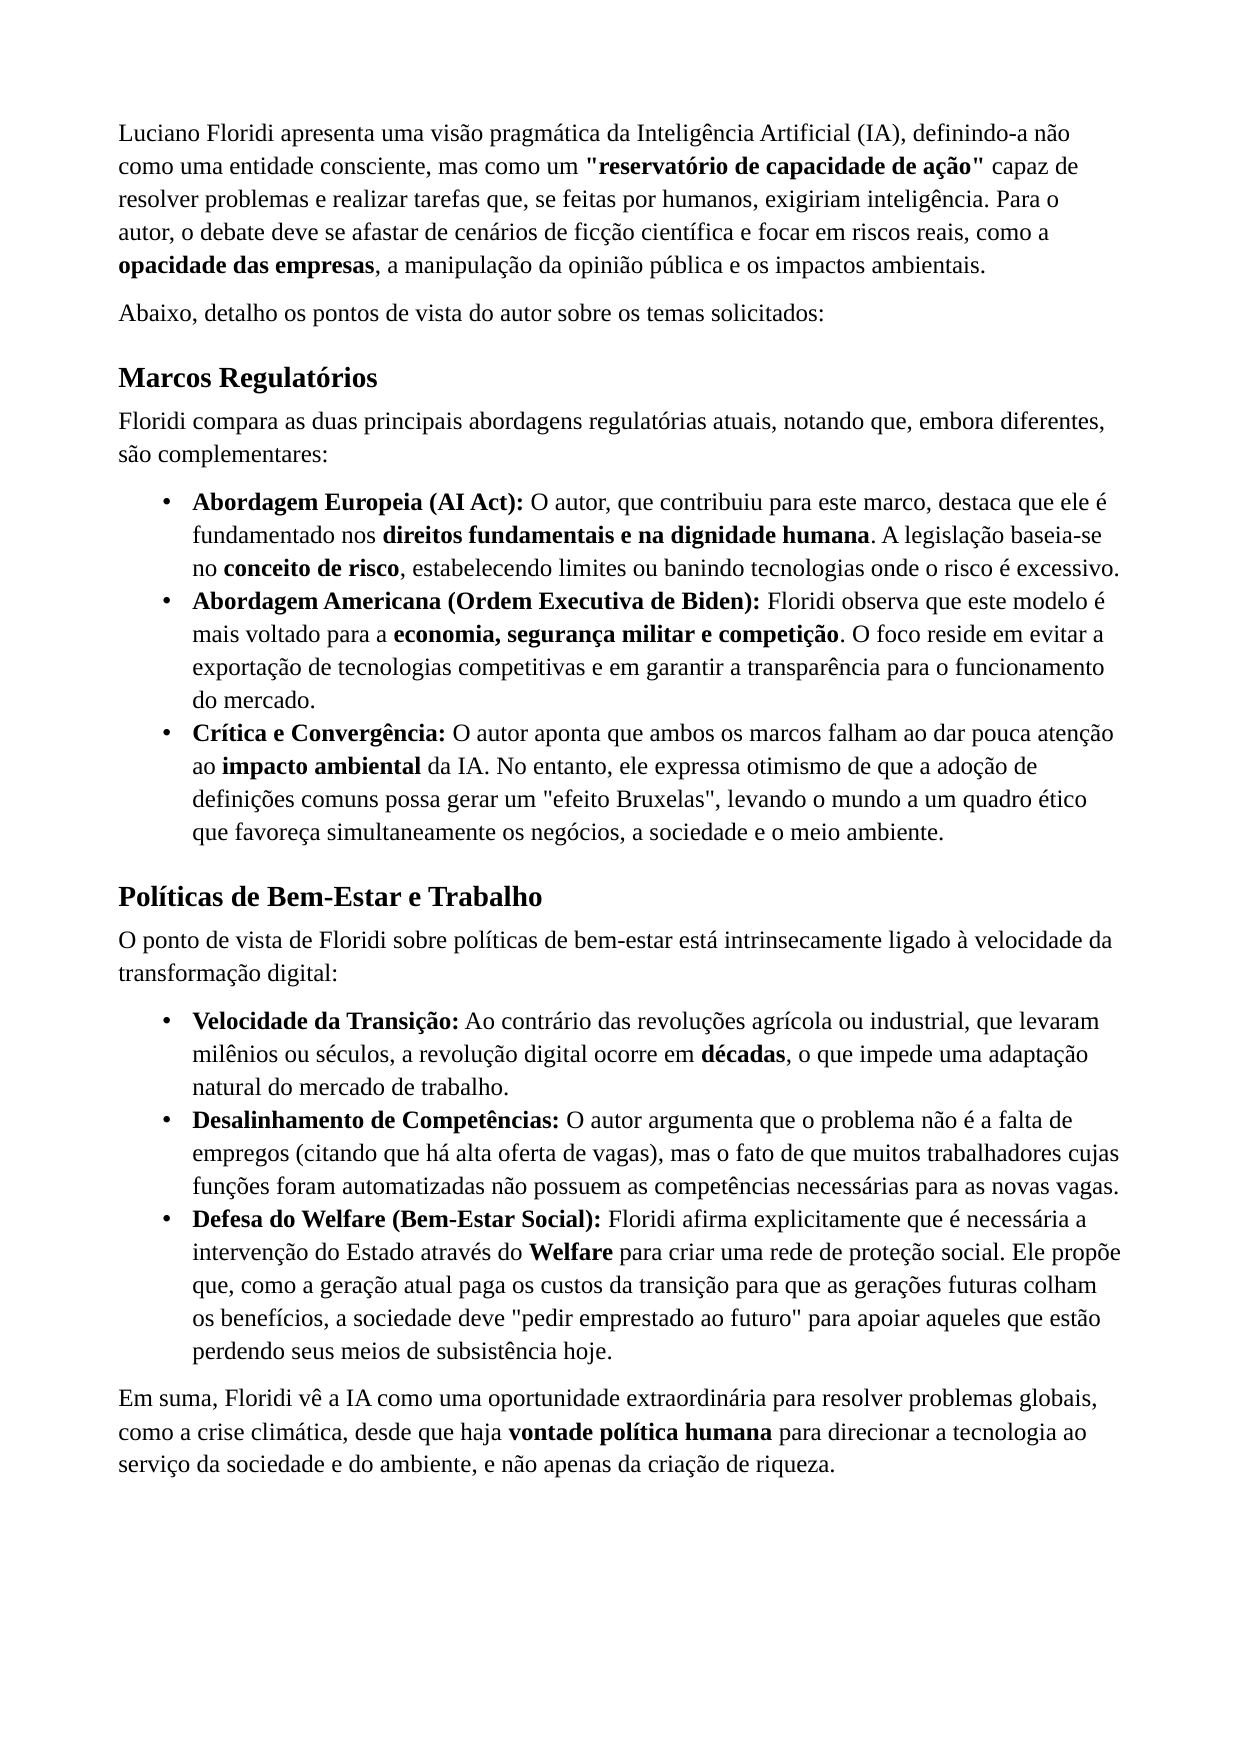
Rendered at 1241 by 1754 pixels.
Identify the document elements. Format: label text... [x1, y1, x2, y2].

text Luciano Floridi apresenta uma visão pragmática da Inteligência Artificial (IA), definindo-a não como uma entidade consciente, mas como um "reservatório de capacidade de ação" capaz de resolver problemas e realizar tarefas que, se feitas por humanos, exigiriam inteligência. Para o autor, o debate deve se afastar de cenários de ficção científica e focar em riscos reais, como a opacidade das empresas, a manipulação da opinião pública e os impactos ambientais. [118, 118, 1122, 279]
text Abaixo, detalho os pontos de vista do autor sobre os temas solicitados: [118, 298, 1122, 327]
list Abordagem Americana (Ordem Executiva de Biden): Floridi observa que este modelo é mais voltado para a economia, segurança militar e competição. O foco reside em evitar a exportação de tecnologias competitivas e em garantir a transparência para o funcionamento do mercado. [162, 586, 1122, 713]
text O ponto de vista de Floridi sobre políticas de bem-estar está intrinsecamente ligado à velocidade da transformação digital: [118, 925, 1122, 987]
subtitle Políticas de Bem-Estar e Trabalho [118, 879, 1122, 913]
text Em suma, Floridi vê a IA como uma oportunidade extraordinária para resolver problemas globais, como a crise climática, desde que haja vontade política humana para direcionar a tecnologia ao serviço da sociedade e do ambiente, e não apenas da criação de riqueza. [118, 1383, 1122, 1478]
list Defesa do Welfare (Bem-Estar Social): Floridi afirma explicitamente que é necessária a intervenção do Estado através do Welfare para criar uma rede de proteção social. Ele propõe que, como a geração atual paga os custos da transição para que as gerações futuras colham os benefícios, a sociedade deve "pedir emprestado ao futuro" para apoiar aqueles que estão perdendo seus meios de subsistência hoje. [162, 1204, 1122, 1365]
text Floridi compara as duas principais abordagens regulatórias atuais, notando que, embora diferentes, são complementares: [118, 406, 1122, 468]
list Velocidade da Transição: Ao contrário das revoluções agrícola ou industrial, que levaram milênios ou séculos, a revolução digital ocorre em décadas, o que impede uma adaptação natural do mercado de trabalho. [162, 1006, 1122, 1101]
subtitle Marcos Regulatórios [118, 360, 1122, 393]
list Abordagem Europeia (AI Act): O autor, que contribuiu para este marco, destaca que ele é fundamentado nos direitos fundamentais e na dignidade humana. A legislação baseia-se no conceito de risco, estabelecendo limites ou banindo tecnologias onde o risco é excessivo. [162, 487, 1122, 581]
list Desalinhamento de Competências: O autor argumenta que o problema não é a falta de empregos (citando que há alta oferta de vagas), mas o fato de que muitos trabalhadores cujas funções foram automatizadas não possuem as competências necessárias para as novas vagas. [162, 1105, 1122, 1199]
list Crítica e Convergência: O autor aponta que ambos os marcos falham ao dar pouca atenção ao impacto ambiental da IA. No entanto, ele expressa otimismo de que a adoção de definições comuns possa gerar um "efeito Bruxelas", levando o mundo a um quadro ético que favoreça simultaneamente os negócios, a sociedade e o meio ambiente. [162, 718, 1122, 846]
